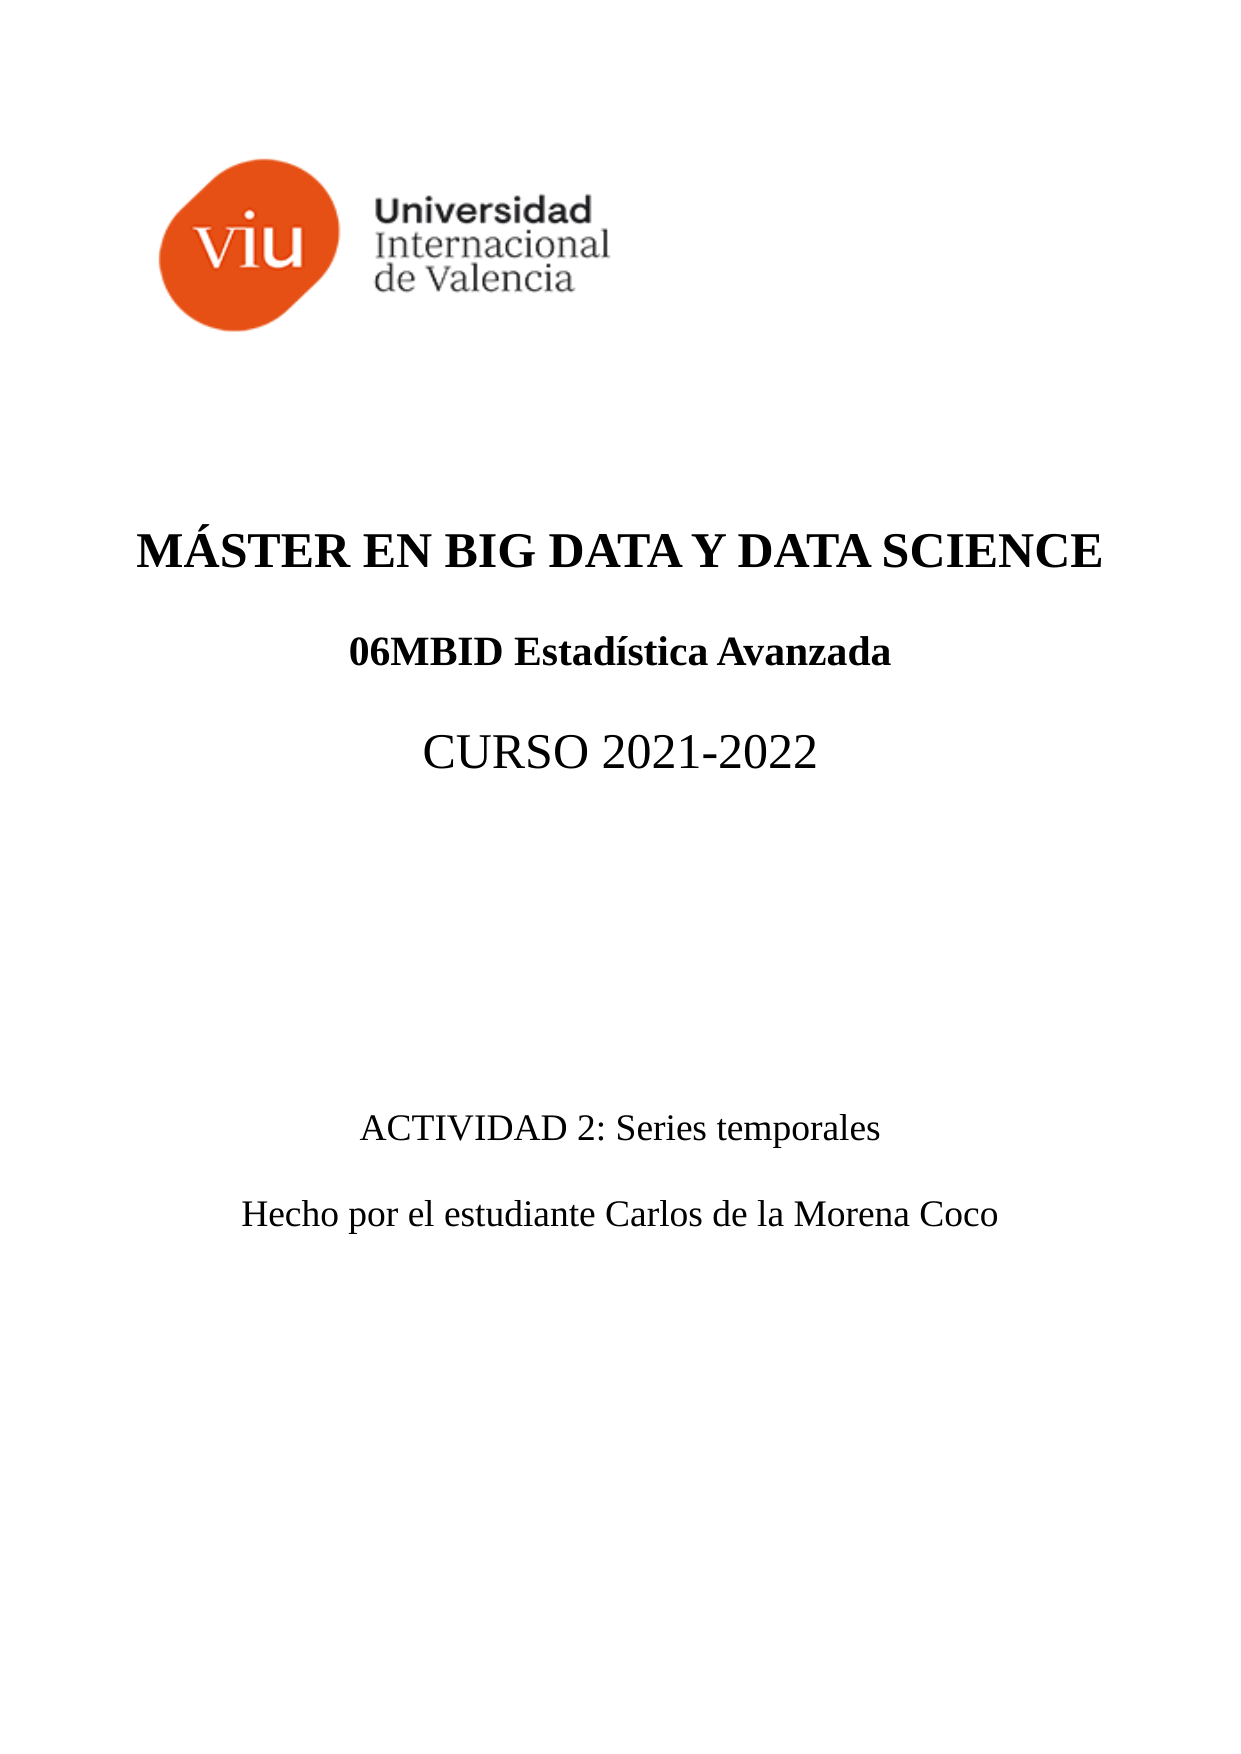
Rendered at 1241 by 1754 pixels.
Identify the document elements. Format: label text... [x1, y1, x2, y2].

text Hecho por el estudiante Carlos de la Morena Coco [118, 1191, 1122, 1234]
text CURSO 2021-2022 [118, 722, 1122, 779]
text ACTIVIDAD 2: Series temporales [118, 1105, 1122, 1148]
text 06MBID Estadística Avanzada [118, 626, 1122, 674]
picture [118, 118, 652, 373]
text MÁSTER EN BIG DATA Y DATA SCIENCE [118, 521, 1122, 578]
